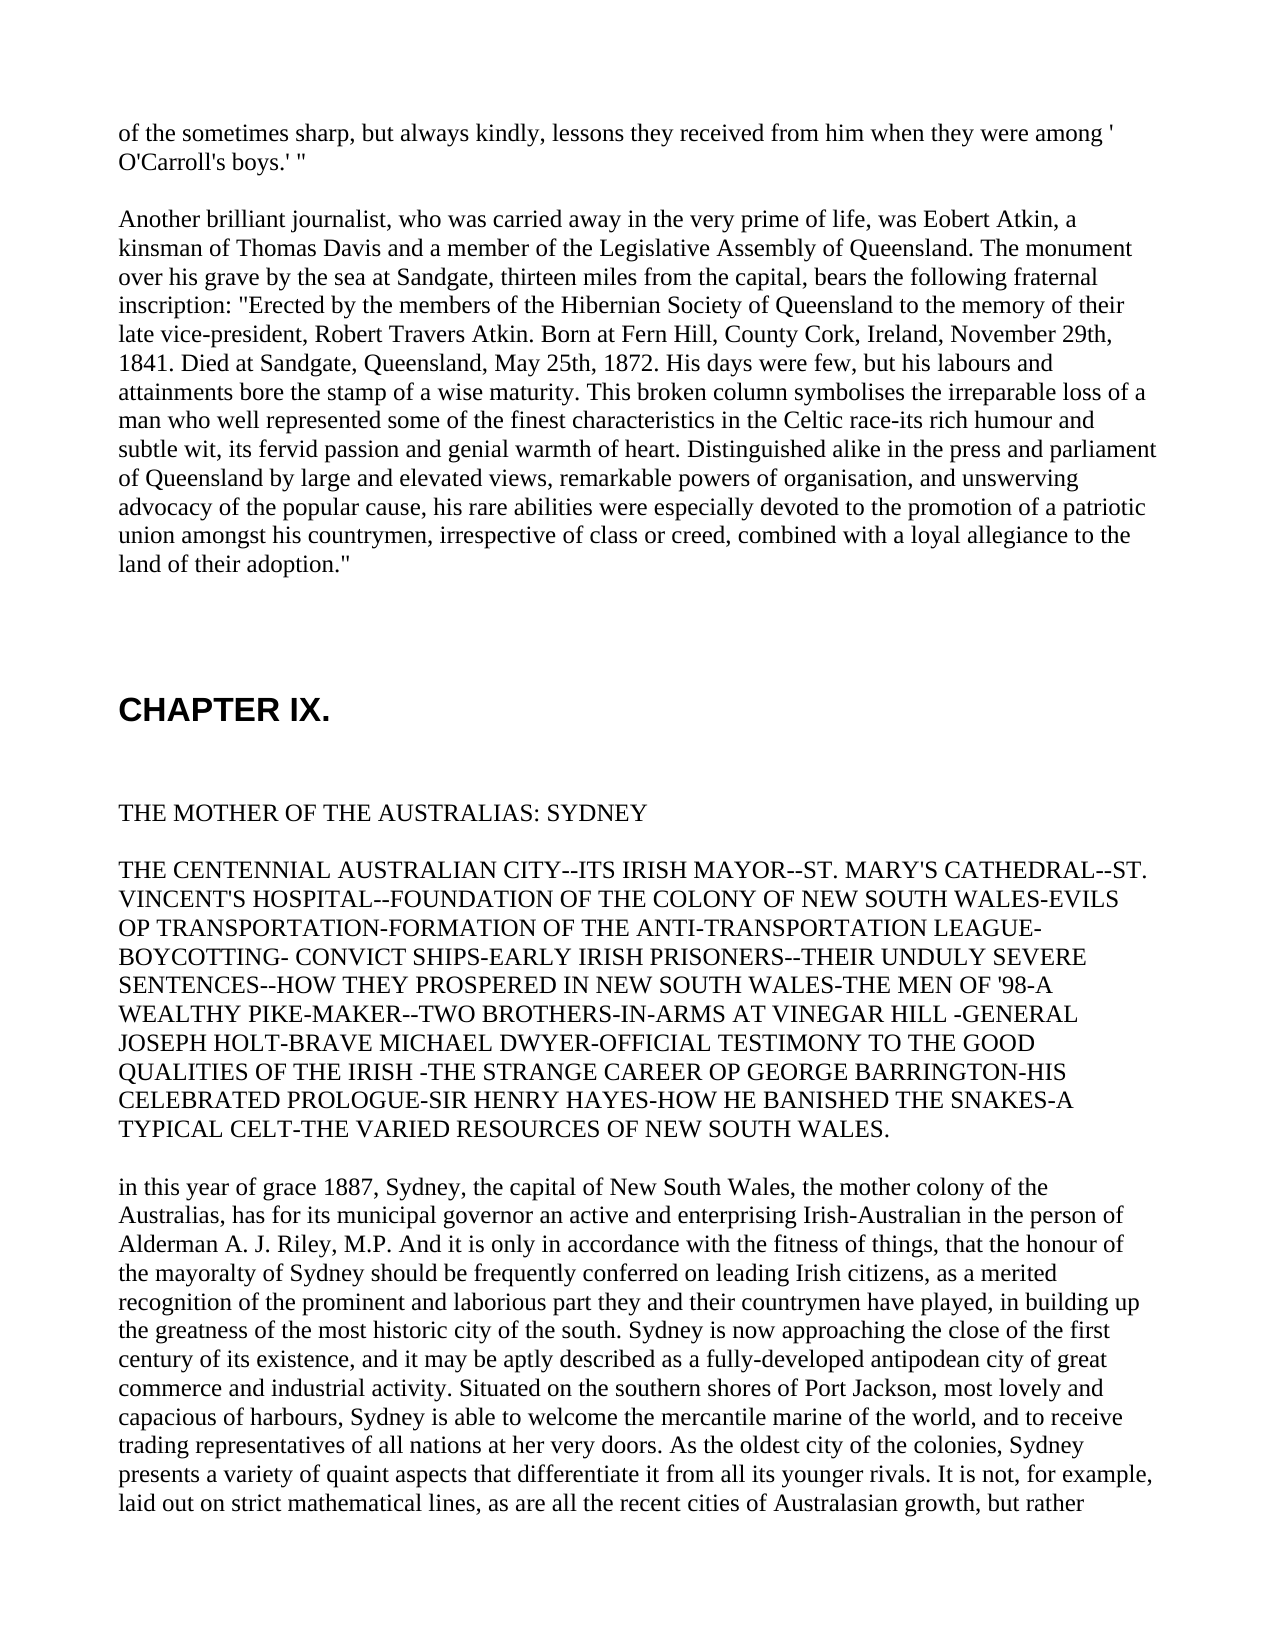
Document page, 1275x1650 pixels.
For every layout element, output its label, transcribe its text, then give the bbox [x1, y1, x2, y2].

text THE MOTHER OF THE AUSTRALIAS: SYDNEY [118, 798, 1157, 827]
text THE CENTENNIAL AUSTRALIAN CITY--ITS IRISH MAYOR--ST. MARY'S CATHEDRAL--ST. VINCENT'S HOSPITAL--FOUNDATION OF THE COLONY OF NEW SOUTH WALES-EVILS OP TRANSPORTATION-FORMATION OF THE ANTI-TRANSPORTATION LEAGUE-BOYCOTTING- CONVICT SHIPS-EARLY IRISH PRISONERS--THEIR UNDULY SEVERE SENTENCES--HOW THEY PROSPERED IN NEW SOUTH WALES-THE MEN OF '98-A WEALTHY PIKE-MAKER--TWO BROTHERS-IN-ARMS AT VINEGAR HILL -GENERAL JOSEPH HOLT-BRAVE MICHAEL DWYER-OFFICIAL TESTIMONY TO THE GOOD QUALITIES OF THE IRISH -THE STRANGE CAREER OP GEORGE BARRINGTON-HIS CELEBRATED PROLOGUE-SIR HENRY HAYES-HOW HE BANISHED THE SNAKES-A TYPICAL CELT-THE VARIED RESOURCES OF NEW SOUTH WALES. [118, 856, 1157, 1143]
text Another brilliant journalist, who was carried away in the very prime of life, was Eobert Atkin, a kinsman of Thomas Davis and a member of the Legislative Assembly of Queensland. The monument over his grave by the sea at Sandgate, thirteen miles from the capital, bears the following fraternal inscription: "Erected by the members of the Hibernian Society of Queensland to the memory of their late vice-president, Robert Travers Atkin. Born at Fern Hill, County Cork, Ireland, November 29th, 1841. Died at Sandgate, Queensland, May 25th, 1872. His days were few, but his labours and attainments bore the stamp of a wise maturity. This broken column symbolises the irreparable loss of a man who well represented some of the finest characteristics in the Celtic race-its rich humour and subtle wit, its fervid passion and genial warmth of heart. Distinguished alike in the press and parliament of Queensland by large and elevated views, remarkable powers of organisation, and unswerving advocacy of the popular cause, his rare abilities were especially devoted to the promotion of a patriotic union amongst his countrymen, irrespective of class or creed, combined with a loyal allegiance to the land of their adoption." [118, 204, 1157, 578]
subtitle CHAPTER IX. [118, 689, 1157, 728]
text in this year of grace 1887, Sydney, the capital of New South Wales, the mother colony of the Australias, has for its municipal governor an active and enterprising Irish-Australian in the person of Alderman A. J. Riley, M.P. And it is only in accordance with the fitness of things, that the honour of the mayoralty of Sydney should be frequently conferred on leading Irish citizens, as a merited recognition of the prominent and laborious part they and their countrymen have played, in building up the greatness of the most historic city of the south. Sydney is now approaching the close of the first century of its existence, and it may be aptly described as a fully-developed antipodean city of great commerce and industrial activity. Situated on the southern shores of Port Jackson, most lovely and capacious of harbours, Sydney is able to welcome the mercantile marine of the world, and to receive trading representatives of all nations at her very doors. As the oldest city of the colonies, Sydney presents a variety of quaint aspects that differentiate it from all its younger rivals. It is not, for example, laid out on strict mathematical lines, as are all the recent cities of Australasian growth, but rather [118, 1172, 1157, 1517]
text of the sometimes sharp, but always kindly, lessons they received from him when they were among ' O'Carroll's boys.' " [118, 118, 1157, 176]
